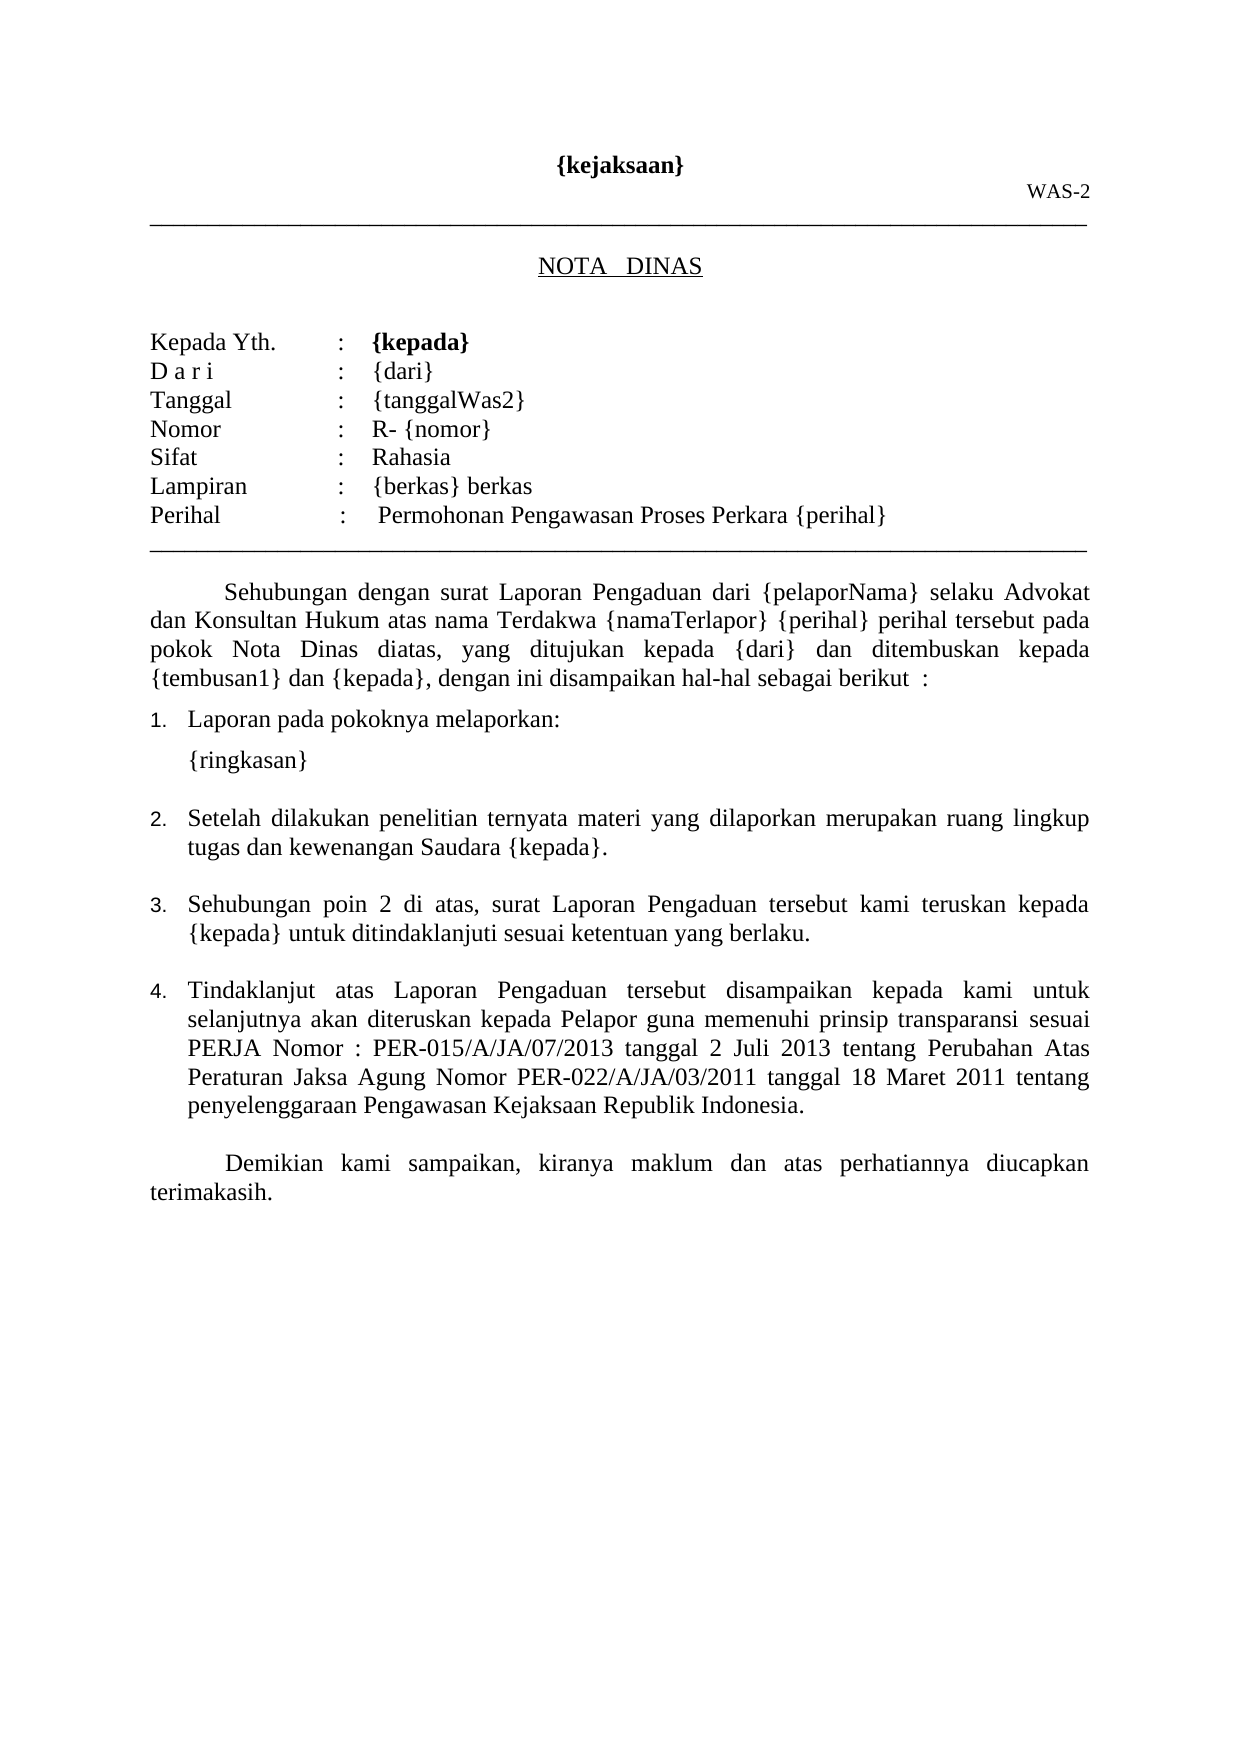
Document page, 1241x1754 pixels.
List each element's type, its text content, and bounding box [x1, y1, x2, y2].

text Sehubungan dengan surat Laporan Pengaduan dari {pelaporNama} selaku Advokat dan Konsultan Hukum atas nama Terdakwa {namaTerlapor} {perihal} perihal tersebut pada pokok Nota Dinas diatas, yang ditujukan kepada {dari} dan ditembuskan kepada {tembusan1} dan {kepada}, dengan ini disampaikan hal-hal sebagai berikut : [150, 577, 1090, 692]
text Tanggal : {tanggalWas2} [150, 385, 1090, 414]
text Perihal : Permohonan Pengawasan Proses Perkara {perihal} [150, 500, 1090, 529]
text Demikian kami sampaikan, kiranya maklum dan atas perhatiannya diucapkan terimakasih. [150, 1148, 1090, 1205]
text NOTA DINAS [150, 251, 1090, 279]
list {ringkasan} [150, 745, 1090, 774]
text D a r i : {dari} [150, 356, 1090, 385]
list Sehubungan poin 2 di atas, surat Laporan Pengaduan tersebut kami teruskan kepada {kepada} untuk ditindaklanjuti sesuai ketentuan yang berlaku. [150, 889, 1090, 947]
list Setelah dilakukan penelitian ternyata materi yang dilaporkan merupakan ruang lingkup tugas dan kewenangan Saudara {kepada}. [150, 803, 1090, 860]
text Nomor : R- {nomor} [150, 414, 1090, 442]
text WAS-2 [150, 179, 1090, 203]
text _________________________________________________________________________________ [150, 529, 1090, 553]
text Kepada Yth. : {kepada} [150, 327, 1090, 356]
list Laporan pada pokoknya melaporkan: [150, 704, 1090, 733]
list Tindaklanjut atas Laporan Pengaduan tersebut disampaikan kepada kami untuk selanjutnya akan diteruskan kepada Pelapor guna memenuhi prinsip transparansi sesuai PERJA Nomor : PER-015/A/JA/07/2013 tanggal 2 Juli 2013 tentang Perubahan Atas Peraturan Jaksa Agung Nomor PER-022/A/JA/03/2011 tanggal 18 Maret 2011 tentang penyelenggaraan Pengawasan Kejaksaan Republik Indonesia. [150, 975, 1090, 1119]
text {kejaksaan} [150, 150, 1090, 179]
text Sifat : Rahasia [150, 442, 1090, 471]
text _________________________________________________________________________________ [150, 203, 1090, 227]
text Lampiran : {berkas} berkas [150, 471, 1090, 500]
